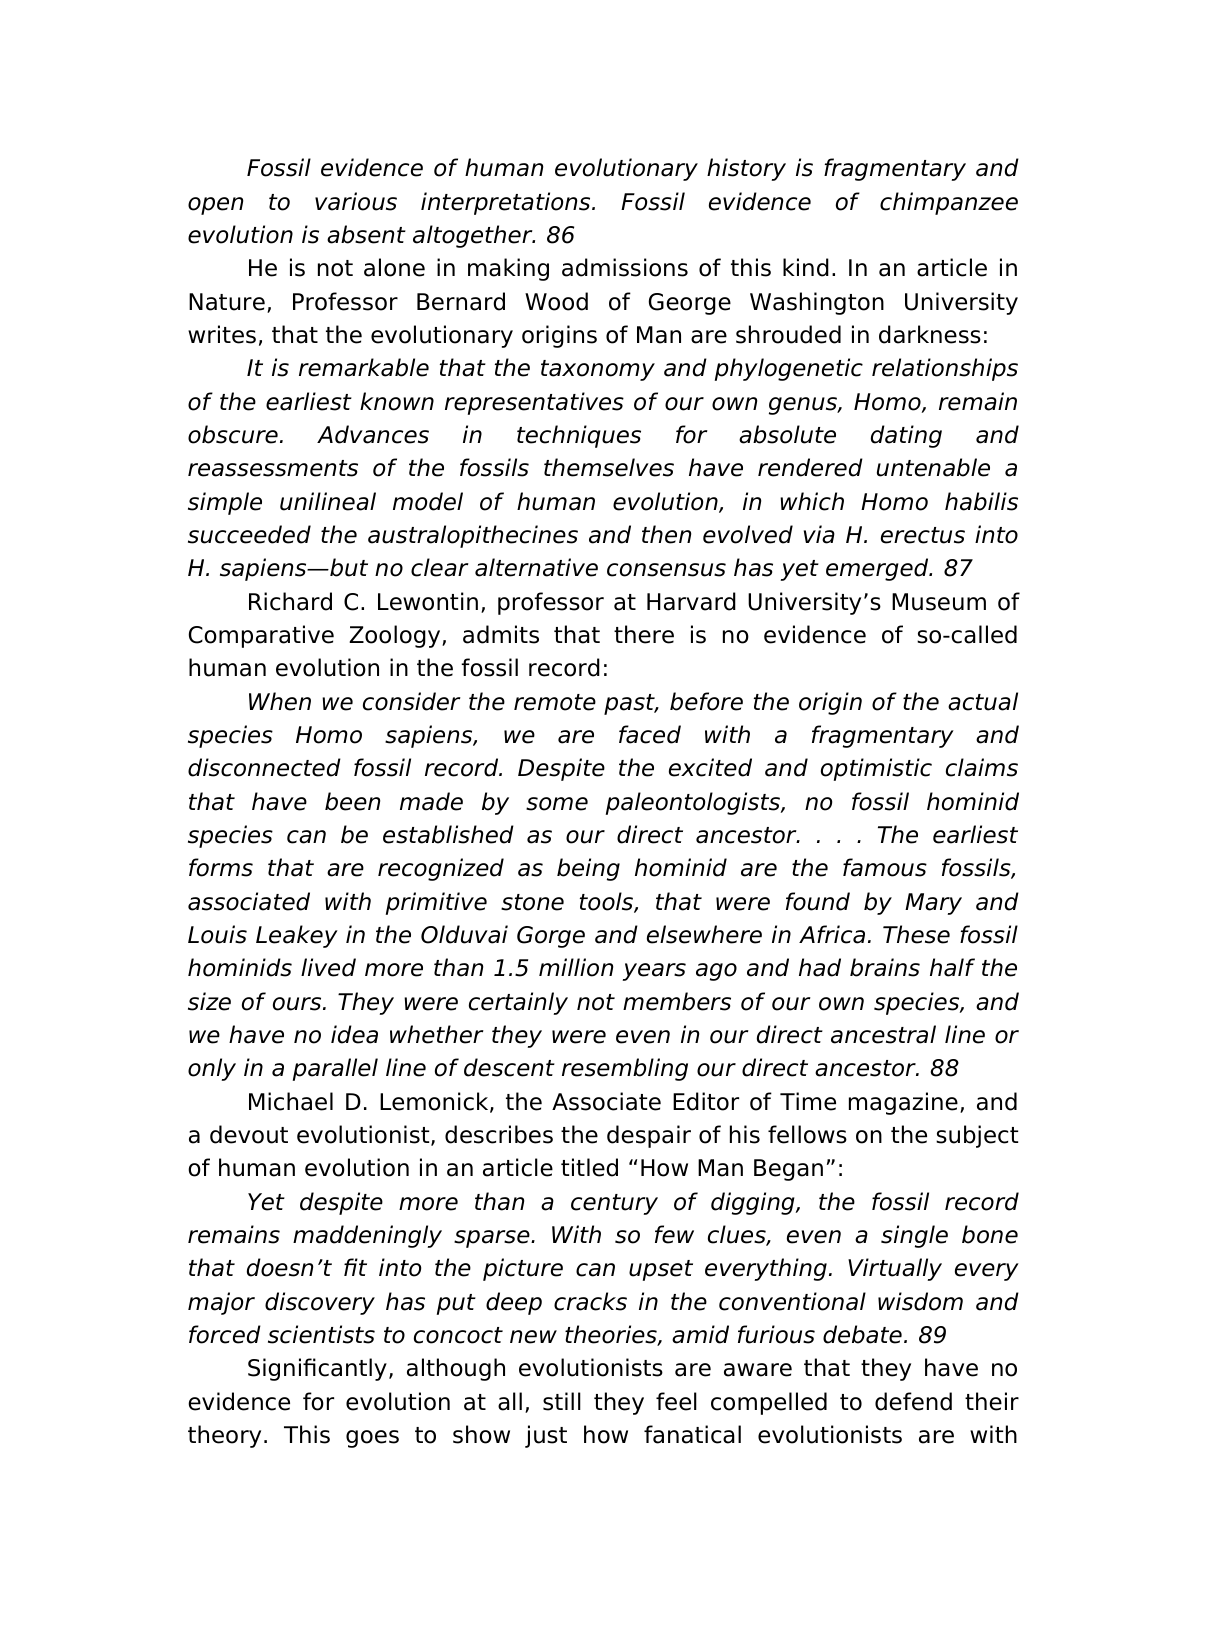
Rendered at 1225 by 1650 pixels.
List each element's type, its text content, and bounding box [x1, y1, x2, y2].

text He is not alone in making admissions of this kind. In an article in Nature, Professor Bernard Wood of George Washington University writes, that the evolutionary origins of Man are shrouded in darkness: [187, 250, 1020, 350]
text It is remarkable that the taxonomy and phylogenetic relationships of the earliest known representatives of our own genus, Homo, remain obscure. Advances in techniques for absolute dating and reassessments of the fossils themselves have rendered untenable a simple unilineal model of human evolution, in which Homo habilis succeeded the australopithecines and then evolved via H. erectus into H. sapiens—but no clear alternative consensus has yet emerged. 87 [187, 350, 1020, 583]
text Richard C. Lewontin, professor at Harvard University’s Museum of Comparative Zoology, admits that there is no evidence of so-called human evolution in the fossil record: [187, 583, 1020, 683]
text Fossil evidence of human evolutionary history is fragmentary and open to various interpretations. Fossil evidence of chimpanzee evolution is absent altogether. 86 [187, 150, 1020, 250]
text Michael D. Lemonick, the Associate Editor of Time magazine, and a devout evolutionist, describes the despair of his fellows on the subject of human evolution in an article titled “How Man Began”: [187, 1083, 1020, 1183]
text When we consider the remote past, before the origin of the actual species Homo sapiens, we are faced with a fragmentary and disconnected fossil record. Despite the excited and optimistic claims that have been made by some paleontologists, no fossil hominid species can be established as our direct ancestor. . . . The earliest forms that are recognized as being hominid are the famous fossils, associated with primitive stone tools, that were found by Mary and Louis Leakey in the Olduvai Gorge and elsewhere in Africa. These fossil hominids lived more than 1.5 million years ago and had brains half the size of ours. They were certainly not members of our own species, and we have no idea whether they were even in our direct ancestral line or only in a parallel line of descent resembling our direct ancestor. 88 [187, 683, 1020, 1083]
text Significantly, although evolutionists are aware that they have no evidence for evolution at all, still they feel compelled to defend their theory. This goes to show just how fanatical evolutionists are with [187, 1350, 1020, 1450]
text Yet despite more than a century of digging, the fossil record remains maddeningly sparse. With so few clues, even a single bone that doesn’t fit into the picture can upset everything. Virtually every major discovery has put deep cracks in the conventional wisdom and forced scientists to concoct new theories, amid furious debate. 89 [187, 1183, 1020, 1350]
